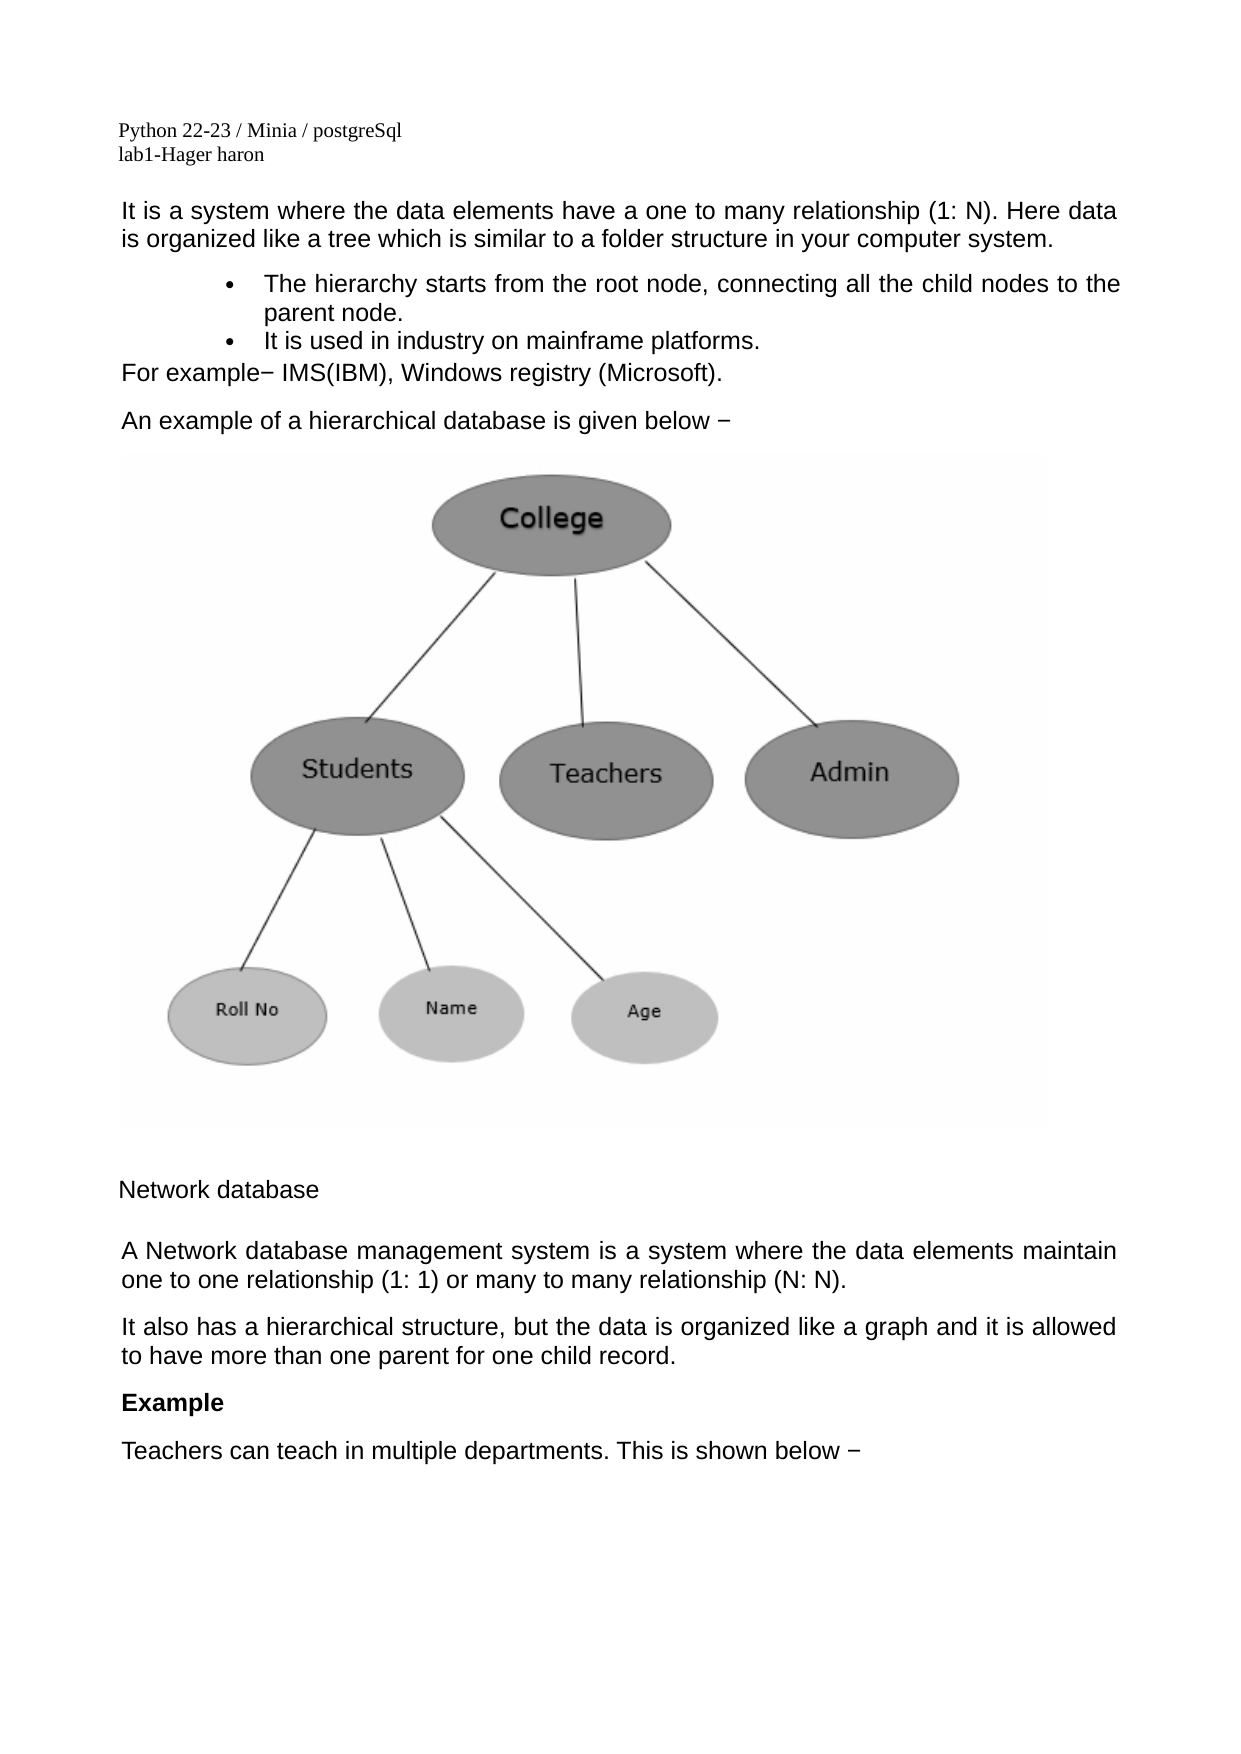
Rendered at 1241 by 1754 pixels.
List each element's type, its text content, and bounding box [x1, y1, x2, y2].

text An example of a hierarchical database is given below − [121, 406, 1119, 434]
text It is a system where the data elements have a one to many relationship (1: N). Here data is organized like a tree which is similar to a folder structure in your computer system. [121, 196, 1119, 253]
text A Network database management system is a system where the data elements maintain one to one relationship (1: 1) or many to many relationship (N: N). [121, 1236, 1119, 1293]
text Teachers can teach in multiple departments. This is shown below − [121, 1436, 1119, 1464]
subtitle Network database [118, 1175, 1122, 1203]
list The hierarchy starts from the root node, connecting all the child nodes to the parent node. [226, 269, 1122, 326]
text For example− IMS(IBM), Windows registry (Microsoft). [121, 358, 1119, 387]
picture [121, 453, 1047, 1130]
text It also has a hierarchical structure, but the data is organized like a graph and it is allowed to have more than one parent for one child record. [121, 1312, 1119, 1369]
list It is used in industry on mainframe platforms. [226, 326, 1122, 355]
text Example [121, 1388, 1119, 1417]
